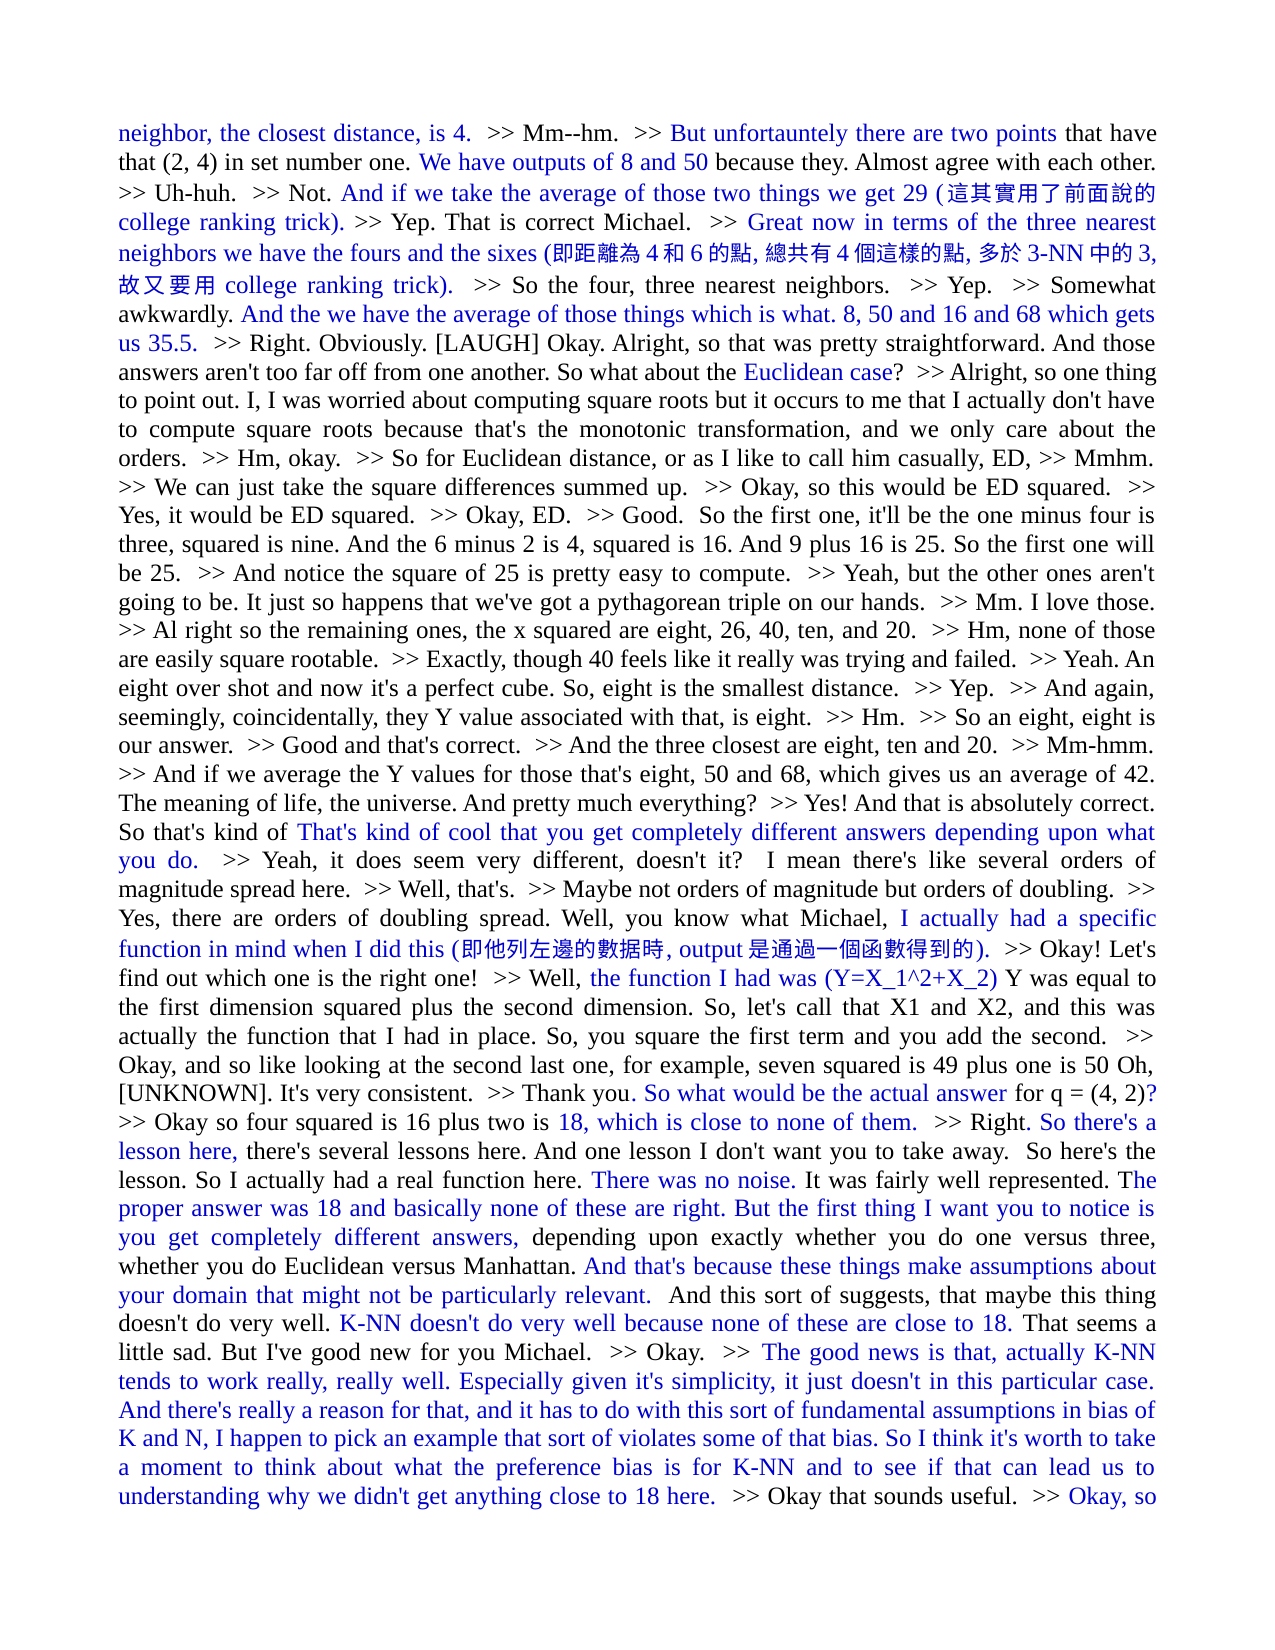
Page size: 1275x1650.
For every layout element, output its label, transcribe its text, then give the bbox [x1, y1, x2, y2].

text neighbor, the closest distance, is 4. >> Mm--hm. >> But unfortauntely there are two points that have that (2, 4) in set number one. We have outputs of 8 and 50 because they. Almost agree with each other. >> Uh-huh. >> Not. And if we take the average of those two things we get 29 (這其實用了前面說的college ranking trick). >> Yep. That is correct Michael. >> Great now in terms of the three nearest neighbors we have the fours and the sixes (即距離為4和6的點, 總共有4個這樣的點, 多於3-NN中的3, 故又要用college ranking trick). >> So the four, three nearest neighbors. >> Yep. >> Somewhat awkwardly. And the we have the average of those things which is what. 8, 50 and 16 and 68 which gets us 35.5. >> Right. Obviously. [LAUGH] Okay. Alright, so that was pretty straightforward. And those answers aren't too far off from one another. So what about the Euclidean case? >> Alright, so one thing to point out. I, I was worried about computing square roots but it occurs to me that I actually don't have to compute square roots because that's the monotonic transformation, and we only care about the orders. >> Hm, okay. >> So for Euclidean distance, or as I like to call him casually, ED, >> Mmhm. >> We can just take the square differences summed up. >> Okay, so this would be ED squared. >> Yes, it would be ED squared. >> Okay, ED. >> Good. So the first one, it'll be the one minus four is three, squared is nine. And the 6 minus 2 is 4, squared is 16. And 9 plus 16 is 25. So the first one will be 25. >> And notice the square of 25 is pretty easy to compute. >> Yeah, but the other ones aren't going to be. It just so happens that we've got a pythagorean triple on our hands. >> Mm. I love those. >> Al right so the remaining ones, the x squared are eight, 26, 40, ten, and 20. >> Hm, none of those are easily square rootable. >> Exactly, though 40 feels like it really was trying and failed. >> Yeah. An eight over shot and now it's a perfect cube. So, eight is the smallest distance. >> Yep. >> And again, seemingly, coincidentally, they Y value associated with that, is eight. >> Hm. >> So an eight, eight is our answer. >> Good and that's correct. >> And the three closest are eight, ten and 20. >> Mm-hmm. >> And if we average the Y values for those that's eight, 50 and 68, which gives us an average of 42. The meaning of life, the universe. And pretty much everything? >> Yes! And that is absolutely correct. So that's kind of That's kind of cool that you get completely different answers depending upon what you do. >> Yeah, it does seem very different, doesn't it? I mean there's like several orders of magnitude spread here. >> Well, that's. >> Maybe not orders of magnitude but orders of doubling. >> Yes, there are orders of doubling spread. Well, you know what Michael, I actually had a specific function in mind when I did this (即他列左邊的數据時, output是通過一個函數得到的). >> Okay! Let's find out which one is the right one! >> Well, the function I had was (Y=X_1^2+X_2) Y was equal to the first dimension squared plus the second dimension. So, let's call that X1 and X2, and this was actually the function that I had in place. So, you square the first term and you add the second. >> Okay, and so like looking at the second last one, for example, seven squared is 49 plus one is 50 Oh, [UNKNOWN]. It's very consistent. >> Thank you. So what would be the actual answer for q = (4, 2)? >> Okay so four squared is 16 plus two is 18, which is close to none of them. >> Right. So there's a lesson here, there's several lessons here. And one lesson I don't want you to take away. So here's the lesson. So I actually had a real function here. There was no noise. It was fairly well represented. The proper answer was 18 and basically none of these are right. But the first thing I want you to notice is you get completely different answers, depending upon exactly whether you do one versus three, whether you do Euclidean versus Manhattan. And that's because these things make assumptions about your domain that might not be particularly relevant. And this sort of suggests, that maybe this thing doesn't do very well. K-NN doesn't do very well because none of these are close to 18. That seems a little sad. But I've good new for you Michael. >> Okay. >> The good news is that, actually K-NN tends to work really, really well. Especially given it's simplicity, it just doesn't in this particular case. And there's really a reason for that, and it has to do with this sort of fundamental assumptions in bias of K and N, I happen to pick an example that sort of violates some of that bias. So I think it's worth to take a moment to think about what the preference bias is for K-NN and to see if that can lead us to understanding why we didn't get anything close to 18 here. >> Okay that sounds useful. >> Okay, so [118, 118, 1157, 1510]
